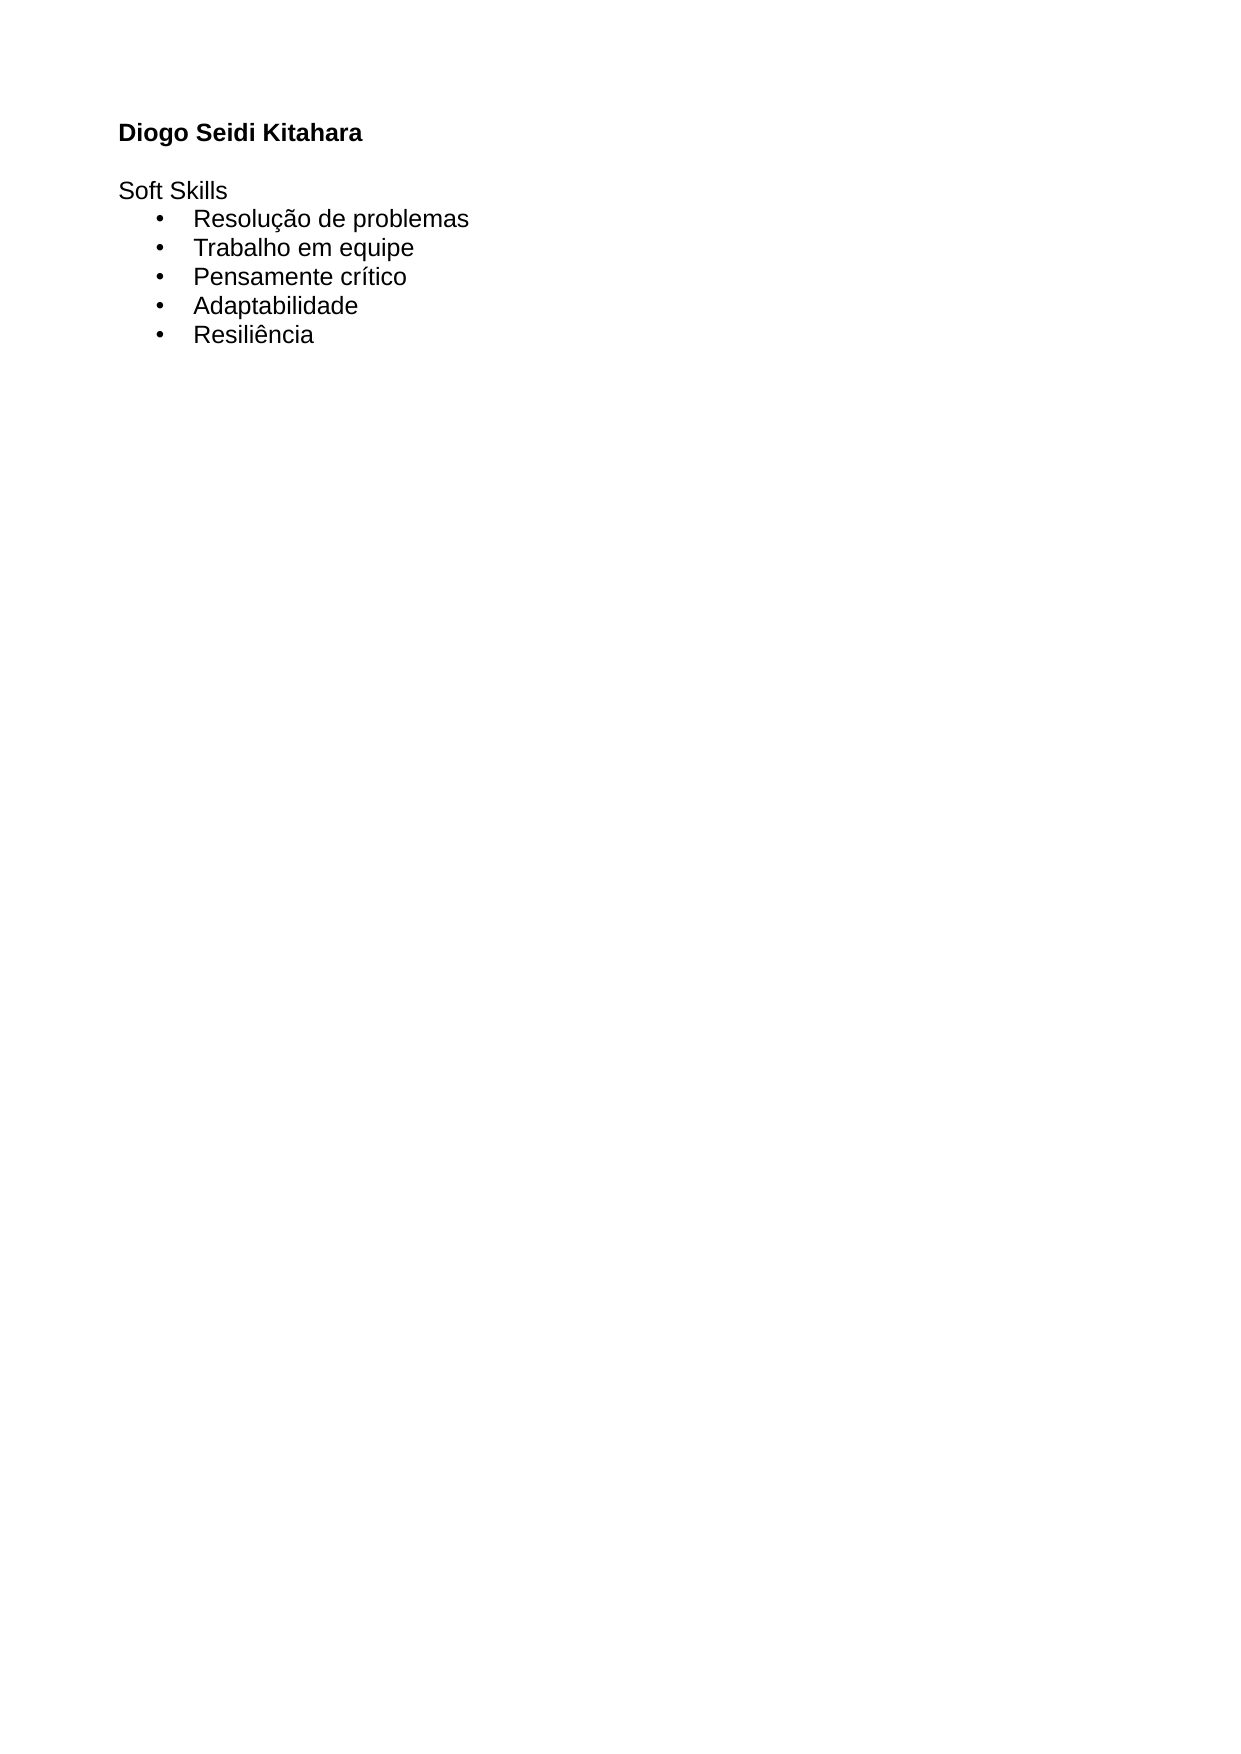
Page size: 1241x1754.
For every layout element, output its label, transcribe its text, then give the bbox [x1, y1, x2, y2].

list Trabalho em equipe [156, 233, 1122, 262]
text Diogo Seidi Kitahara [118, 118, 1122, 147]
list Resolução de problemas [156, 204, 1122, 233]
list Resiliência [156, 320, 1122, 349]
text Soft Skills [118, 176, 1122, 204]
list Pensamente crítico [156, 262, 1122, 291]
list Adaptabilidade [156, 291, 1122, 320]
